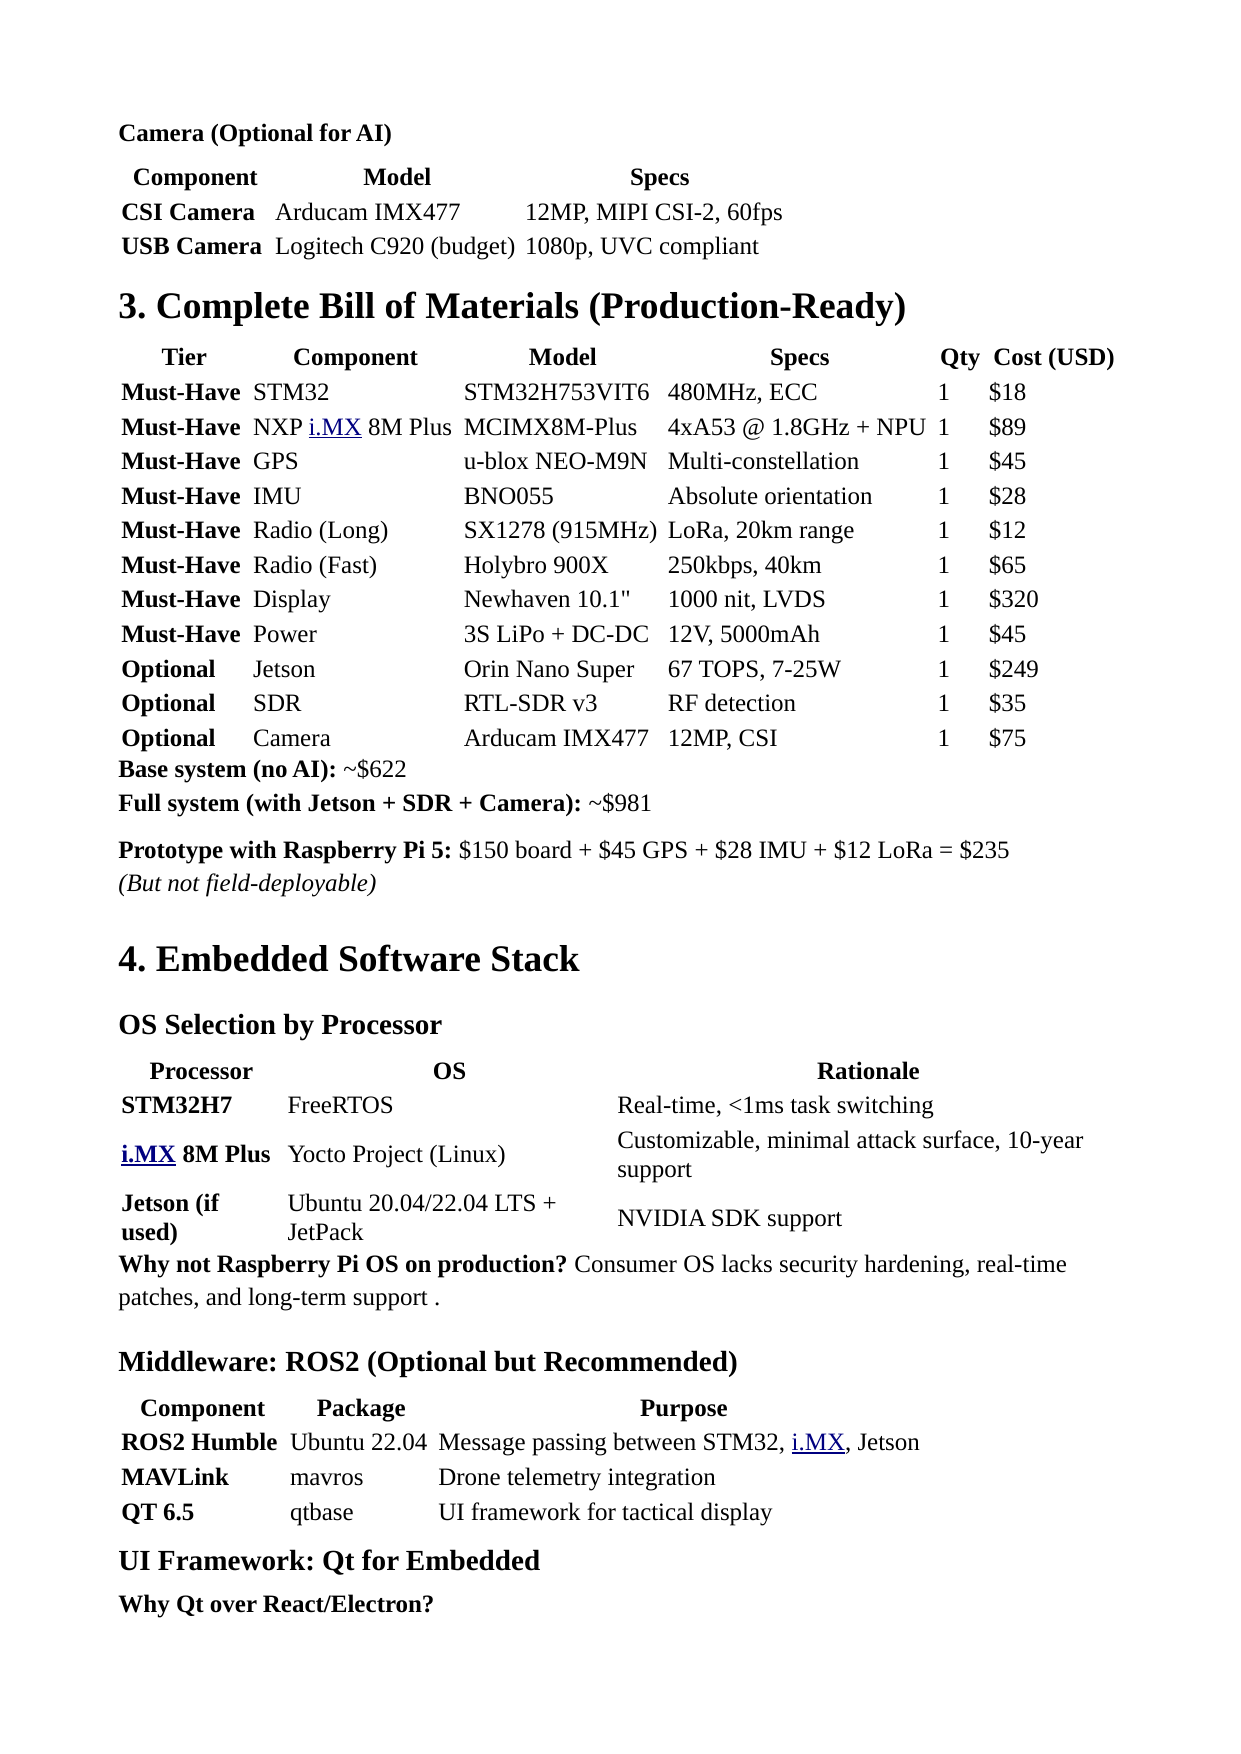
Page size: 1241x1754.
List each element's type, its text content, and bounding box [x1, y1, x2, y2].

table_cell 12V, 5000mAh [665, 616, 934, 651]
table_cell Multi-constellation [665, 443, 934, 478]
table_cell $65 [986, 547, 1122, 582]
table_cell 1 [935, 547, 986, 582]
table_cell 1 [935, 685, 986, 720]
table_cell $18 [986, 374, 1122, 409]
table_cell SX1278 (915MHz) [461, 513, 665, 547]
table_cell Arducam IMX477 [461, 720, 665, 754]
table_cell 12MP, MIPI CSI-2, 60fps [522, 194, 797, 228]
table_cell $12 [986, 513, 1122, 547]
table_cell Display [250, 582, 461, 616]
table_cell Jetson (if used) [118, 1185, 284, 1249]
table_cell Newhaven 10.1" [461, 582, 665, 616]
subtitle Camera (Optional for AI) [118, 118, 1122, 147]
table_cell 1 [935, 616, 986, 651]
table_cell 1 [935, 720, 986, 754]
table_header Rationale [614, 1053, 1122, 1087]
table_cell i.MX 8M Plus [118, 1122, 284, 1185]
table_cell Must-Have [118, 513, 250, 547]
table_cell Must-Have [118, 409, 250, 443]
table_cell Must-Have [118, 582, 250, 616]
table_cell Absolute orientation [665, 478, 934, 512]
table_header Component [118, 1390, 287, 1424]
table_cell Arducam IMX477 [272, 194, 522, 228]
subtitle 4. Embedded Software Stack [118, 937, 1122, 980]
table_cell Camera [250, 720, 461, 754]
table_cell BNO055 [461, 478, 665, 512]
table_cell STM32 [250, 374, 461, 409]
table_cell MAVLink [118, 1459, 287, 1494]
table_cell $45 [986, 443, 1122, 478]
table_cell Orin Nano Super [461, 651, 665, 685]
table_cell Must-Have [118, 443, 250, 478]
table_cell mavros [287, 1459, 435, 1494]
table_cell Ubuntu 20.04/22.04 LTS + JetPack [284, 1185, 614, 1249]
table_cell $320 [986, 582, 1122, 616]
table_cell Holybro 900X [461, 547, 665, 582]
subtitle 3. Complete Bill of Materials (Production-Ready) [118, 284, 1122, 327]
subtitle OS Selection by Processor [118, 1007, 1122, 1040]
table_cell RF detection [665, 685, 934, 720]
table_header Tier [118, 340, 250, 374]
table_cell Optional [118, 720, 250, 754]
table_header Component [118, 159, 272, 194]
table_cell 1 [935, 374, 986, 409]
table_cell STM32H753VIT6 [461, 374, 665, 409]
table_cell Real-time, <1ms task switching [614, 1088, 1122, 1122]
table_header Processor [118, 1053, 284, 1087]
table_cell $249 [986, 651, 1122, 685]
table_cell Radio (Long) [250, 513, 461, 547]
table_cell 3S LiPo + DC-DC [461, 616, 665, 651]
table_cell UI framework for tactical display [435, 1494, 932, 1528]
table_cell CSI Camera [118, 194, 272, 228]
table_cell FreeRTOS [284, 1088, 614, 1122]
table_cell Optional [118, 651, 250, 685]
table_cell 1 [935, 478, 986, 512]
table_cell Must-Have [118, 547, 250, 582]
table_cell 250kbps, 40km [665, 547, 934, 582]
table_header Cost (USD) [986, 340, 1122, 374]
table_cell 480MHz, ECC [665, 374, 934, 409]
table_cell Optional [118, 685, 250, 720]
table_cell $75 [986, 720, 1122, 754]
table_cell 1 [935, 513, 986, 547]
table_cell 67 TOPS, 7-25W [665, 651, 934, 685]
table_cell 1080p, UVC compliant [522, 229, 797, 263]
table_cell Logitech C920 (budget) [272, 229, 522, 263]
table_cell Power [250, 616, 461, 651]
table_cell IMU [250, 478, 461, 512]
table_cell Radio (Fast) [250, 547, 461, 582]
table_cell $28 [986, 478, 1122, 512]
table_cell USB Camera [118, 229, 272, 263]
table_cell qtbase [287, 1494, 435, 1528]
table_cell MCIMX8M-Plus [461, 409, 665, 443]
text Why not Raspberry Pi OS on production? Consumer OS lacks security hardening, real-time patches, and long-term support . [118, 1249, 1122, 1311]
table_cell Customizable, minimal attack surface, 10-year support [614, 1122, 1122, 1185]
table_cell Drone telemetry integration [435, 1459, 932, 1494]
table_cell 1 [935, 443, 986, 478]
table_cell $45 [986, 616, 1122, 651]
table_cell Must-Have [118, 374, 250, 409]
table_cell Message passing between STM32, i.MX, Jetson [435, 1425, 932, 1459]
table_cell 1000 nit, LVDS [665, 582, 934, 616]
table_cell 4xA53 @ 1.8GHz + NPU [665, 409, 934, 443]
table_cell LoRa, 20km range [665, 513, 934, 547]
table_cell Yocto Project (Linux) [284, 1122, 614, 1185]
table_cell ROS2 Humble [118, 1425, 287, 1459]
table_header OS [284, 1053, 614, 1087]
table_cell Must-Have [118, 616, 250, 651]
text Why Qt over React/Electron? [118, 1589, 1122, 1618]
table_header Purpose [435, 1390, 932, 1424]
table_cell 1 [935, 409, 986, 443]
table_header Specs [665, 340, 934, 374]
table_cell Must-Have [118, 478, 250, 512]
table_cell GPS [250, 443, 461, 478]
table_cell 1 [935, 582, 986, 616]
table_cell RTL-SDR v3 [461, 685, 665, 720]
table_cell u-blox NEO-M9N [461, 443, 665, 478]
table_cell Jetson [250, 651, 461, 685]
table_cell $89 [986, 409, 1122, 443]
table_cell STM32H7 [118, 1088, 284, 1122]
table_header Specs [522, 159, 797, 194]
table_cell NVIDIA SDK support [614, 1185, 1122, 1249]
subtitle Middleware: ROS2 (Optional but Recommended) [118, 1344, 1122, 1377]
table_header Package [287, 1390, 435, 1424]
subtitle UI Framework: Qt for Embedded [118, 1543, 1122, 1576]
table_header Qty [935, 340, 986, 374]
text Base system (no AI): ~$622 Full system (with Jetson + SDR + Camera): ~$981 [118, 754, 1122, 816]
table_cell QT 6.5 [118, 1494, 287, 1528]
table_cell SDR [250, 685, 461, 720]
table_header Model [272, 159, 522, 194]
text Prototype with Raspberry Pi 5: $150 board + $45 GPS + $28 IMU + $12 LoRa = $235 (But not field-deployable) [118, 835, 1122, 897]
table_cell Ubuntu 22.04 [287, 1425, 435, 1459]
table_cell 12MP, CSI [665, 720, 934, 754]
table_cell NXP i.MX 8M Plus [250, 409, 461, 443]
table_cell $35 [986, 685, 1122, 720]
table_cell 1 [935, 651, 986, 685]
table_header Component [250, 340, 461, 374]
table_header Model [461, 340, 665, 374]
